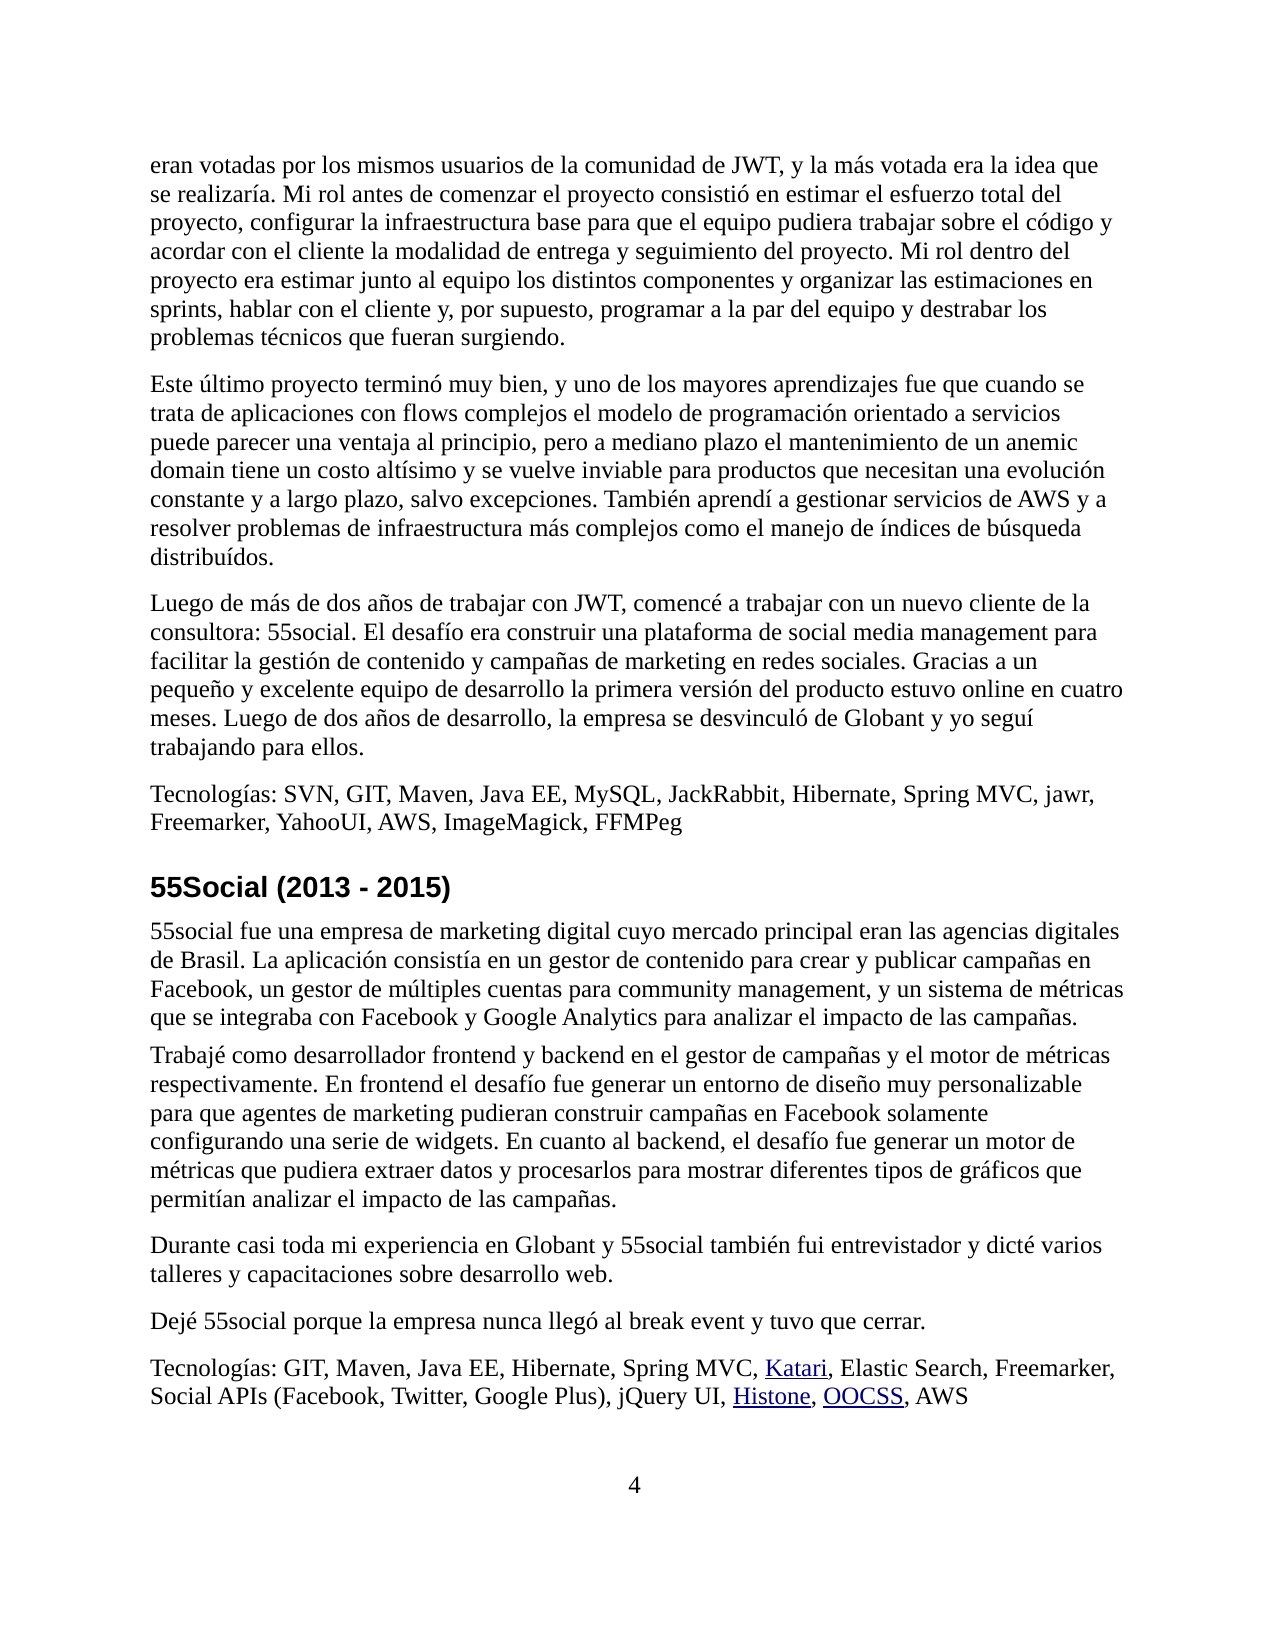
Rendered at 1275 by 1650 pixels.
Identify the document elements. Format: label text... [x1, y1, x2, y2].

text eran votadas por los mismos usuarios de la comunidad de JWT, y la más votada era la idea que se realizaría. Mi rol antes de comenzar el proyecto consistió en estimar el esfuerzo total del proyecto, configurar la infraestructura base para que el equipo pudiera trabajar sobre el código y acordar con el cliente la modalidad de entrega y seguimiento del proyecto. Mi rol dentro del proyecto era estimar junto al equipo los distintos componentes y organizar las estimaciones en sprints, hablar con el cliente y, por supuesto, programar a la par del equipo y destrabar los problemas técnicos que fueran surgiendo. [150, 150, 1125, 351]
text Este último proyecto terminó muy bien, y uno de los mayores aprendizajes fue que cuando se trata de aplicaciones con flows complejos el modelo de programación orientado a servicios puede parecer una ventaja al principio, pero a mediano plazo el mantenimiento de un anemic domain tiene un costo altísimo y se vuelve inviable para productos que necesitan una evolución constante y a largo plazo, salvo excepciones. También aprendí a gestionar servicios de AWS y a resolver problemas de infraestructura más complejos como el manejo de índices de búsqueda distribuídos. [150, 369, 1125, 570]
text Tecnologías: GIT, Maven, Java EE, Hibernate, Spring MVC, Katari, Elastic Search, Freemarker, Social APIs (Facebook, Twitter, Google Plus), jQuery UI, Histone, OOCSS, AWS [150, 1353, 1125, 1410]
text Luego de más de dos años de trabajar con JWT, comencé a trabajar con un nuevo cliente de la consultora: 55social. El desafío era construir una plataforma de social media management para facilitar la gestión de contenido y campañas de marketing en redes sociales. Gracias a un pequeño y excelente equipo de desarrollo la primera versión del producto estuvo online en cuatro meses. Luego de dos años de desarrollo, la empresa se desvinculó de Globant y yo seguí trabajando para ellos. [150, 588, 1125, 761]
text Tecnologías: SVN, GIT, Maven, Java EE, MySQL, JackRabbit, Hibernate, Spring MVC, jawr, Freemarker, YahooUI, AWS, ImageMagick, FFMPeg [150, 779, 1125, 836]
subtitle 55Social (2013 - 2015) [150, 870, 1125, 904]
text Trabajé como desarrollador frontend y backend en el gestor de campañas y el motor de métricas respectivamente. En frontend el desafío fue generar un entorno de diseño muy personalizable para que agentes de marketing pudieran construir campañas en Facebook solamente configurando una serie de widgets. En cuanto al backend, el desafío fue generar un motor de métricas que pudiera extraer datos y procesarlos para mostrar diferentes tipos de gráficos que permitían analizar el impacto de las campañas. [150, 1040, 1125, 1213]
text Dejé 55social porque la empresa nunca llegó al break event y tuvo que cerrar. [150, 1306, 1125, 1335]
text Durante casi toda mi experiencia en Globant y 55social también fui entrevistador y dicté varios talleres y capacitaciones sobre desarrollo web. [150, 1231, 1125, 1288]
text 55social fue una empresa de marketing digital cuyo mercado principal eran las agencias digitales de Brasil. La aplicación consistía en un gestor de contenido para crear y publicar campañas en Facebook, un gestor de múltiples cuentas para community management, y un sistema de métricas que se integraba con Facebook y Google Analytics para analizar el impacto de las campañas. [150, 916, 1125, 1031]
